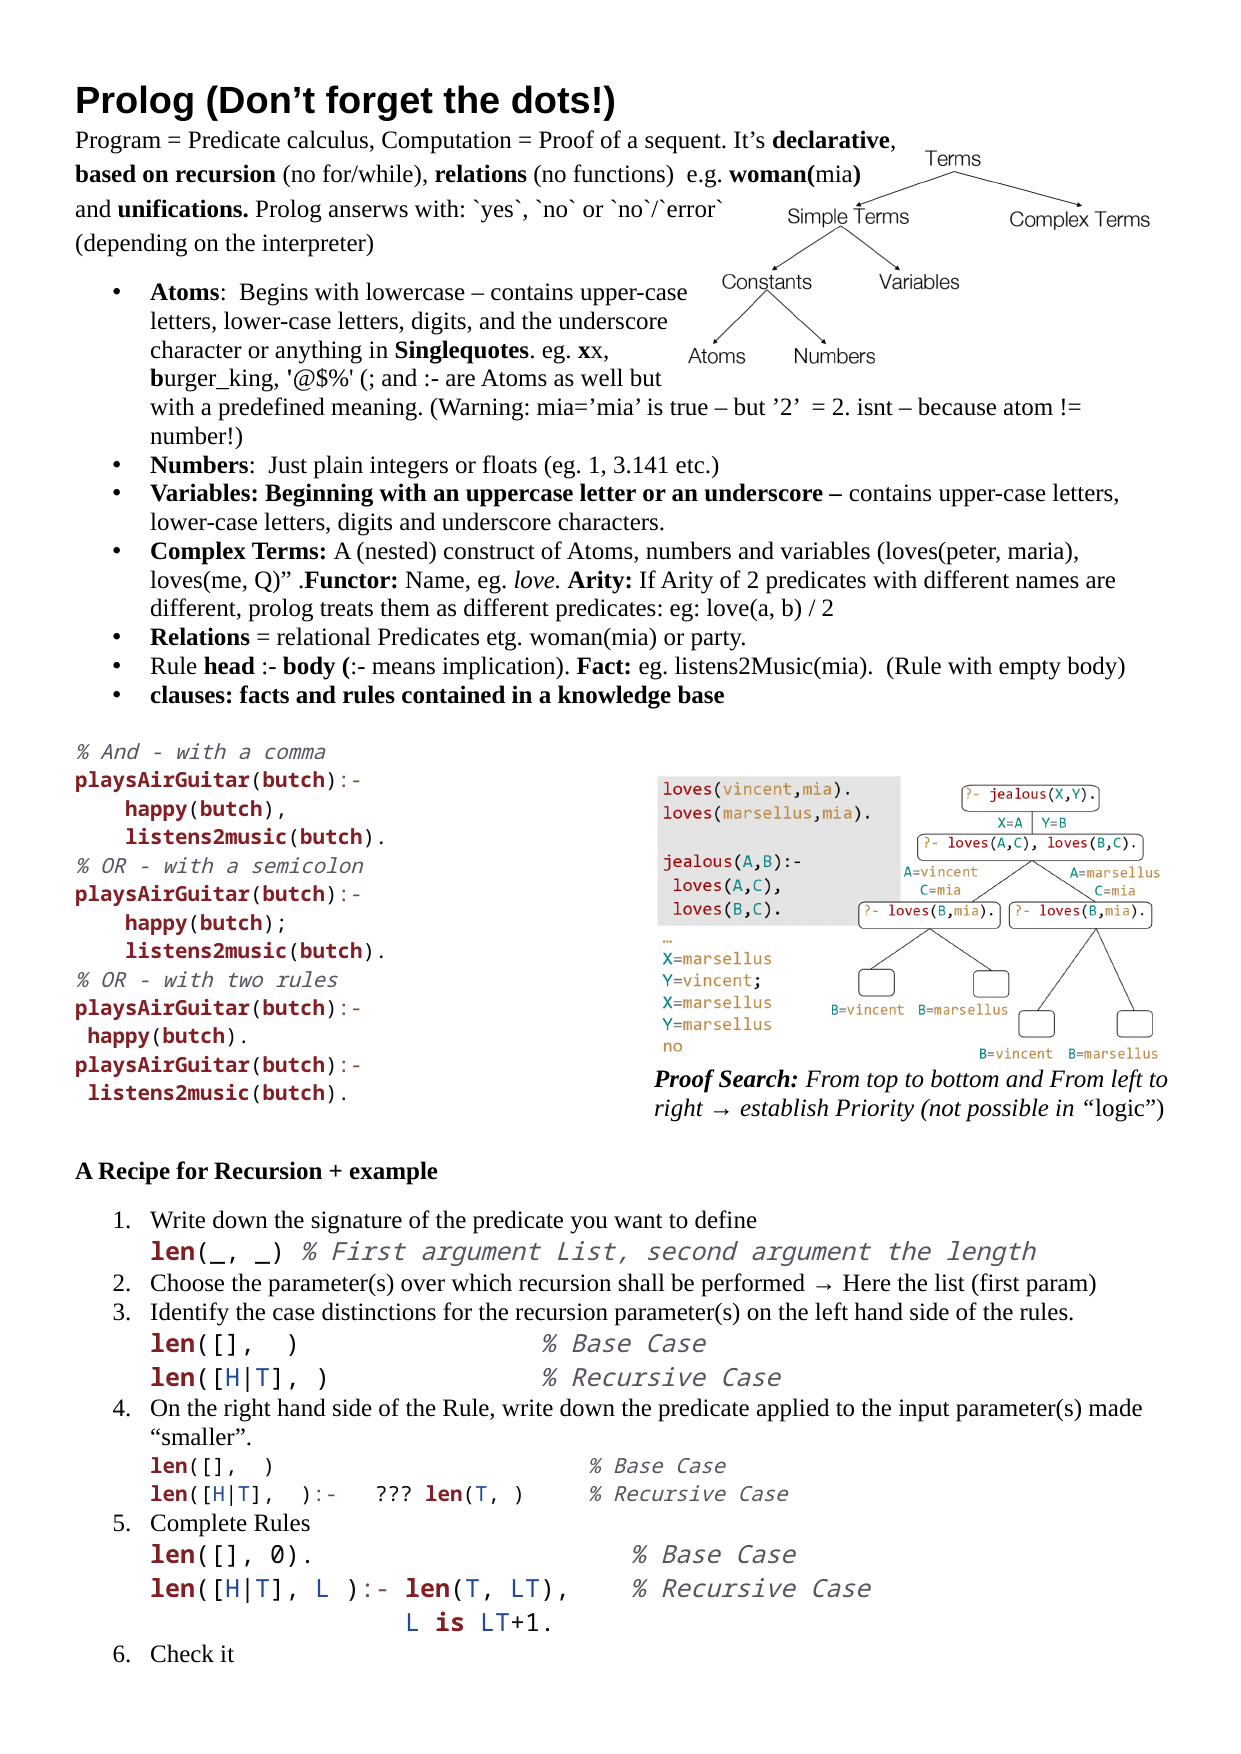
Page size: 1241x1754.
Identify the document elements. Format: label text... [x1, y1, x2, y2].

list len([], ) % Base Case len([H|T], ):- ??? len(T, ) % Recursive Case [112, 1359, 1165, 1416]
text happy(butch); [75, 816, 653, 844]
list Atoms: Begins with lowercase – contains upper-case letters, lower-case letters, digits, and the underscore character or anything in Singlequotes. eg. xx, burger_king, '@$%' (; and :- are Atoms as well but with a predefined meaning. (Warning: mia=’mia’ is true – but ’2’ = 2. isnt – because atom != number!) [112, 243, 1165, 358]
list Rule head :- body (:- means implication). Fact: eg. listens2Music(mia). (Rule with empty body) [112, 559, 1165, 588]
text playsAirGuitar(butch):- [75, 787, 653, 816]
text % And - with a comma [75, 645, 1172, 681]
list Write down the signature of the predicate you want to define len(_, _) % First argument List, second argument the length [112, 1113, 1165, 1176]
text Program = Predicate calculus, Computation = Proof of a sequent. It’s declarative, based on recursion (no for/while), relations (no functions) e.g. woman(mia) and unifications. Prolog anserws with: `yes`, `no` or `no`/`error` (depending on the interpreter) [75, 125, 1165, 222]
list Choose the parameter(s) over which recursion shall be performed → Here the list (first param) [112, 1176, 1165, 1204]
list Numbers: Just plain integers or floats (eg. 1, 3.141 etc.) [112, 358, 1165, 386]
list Identify the case distinctions for the recursion parameter(s) on the left hand side of the rules. len([], ) % Base Case len([H|T], ) % Recursive Case [112, 1204, 1165, 1301]
list Complete Rules len([], 0). % Base Case len([H|T], L ):- len(T, LT), % Recursive Case L is LT+1. [112, 1416, 1165, 1547]
text listens2music(butch). % OR - with two rules playsAirGuitar(butch):- happy(butch). playsAirGuitar(butch):- listens2music(butch). [75, 844, 654, 1015]
list Check it [112, 1547, 1165, 1576]
list Complex Terms: A (nested) construct of Atoms, numbers and variables (loves(peter, maria), loves(me, Q)” .Functor: Name, eg. love. Arity: If Arity of 2 predicates with different names are different, prolog treats them as different predicates: eg: love(a, b) / 2 [112, 444, 1165, 530]
text % OR - with a semicolon [75, 759, 653, 787]
text happy(butch), [75, 702, 653, 731]
text listens2music(butch). [75, 731, 653, 759]
subtitle Prolog (Don’t forget the dots!) [75, 78, 1165, 122]
picture [653, 681, 1172, 973]
text A Recipe for Recursion + example [75, 1064, 1165, 1093]
list clauses: facts and rules contained in a knowledge base [112, 588, 1165, 616]
text Proof Search: From top to bottom and From left to right → establish Priority (not possible in “logic”) [654, 973, 1172, 1030]
list On the right hand side of the Rule, write down the predicate applied to the input parameter(s) made “smaller”. [112, 1301, 1165, 1359]
text Unification aka bind/instantiates [75, 1633, 1165, 1662]
list Variables: Beginning with an uppercase letter or an underscore – contains upper-case letters, lower-case letters, digits and underscore characters. [112, 386, 1165, 444]
list Relations = relational Predicates etg. woman(mia) or party. [112, 530, 1165, 559]
text playsAirGuitar(butch):- [75, 674, 654, 702]
